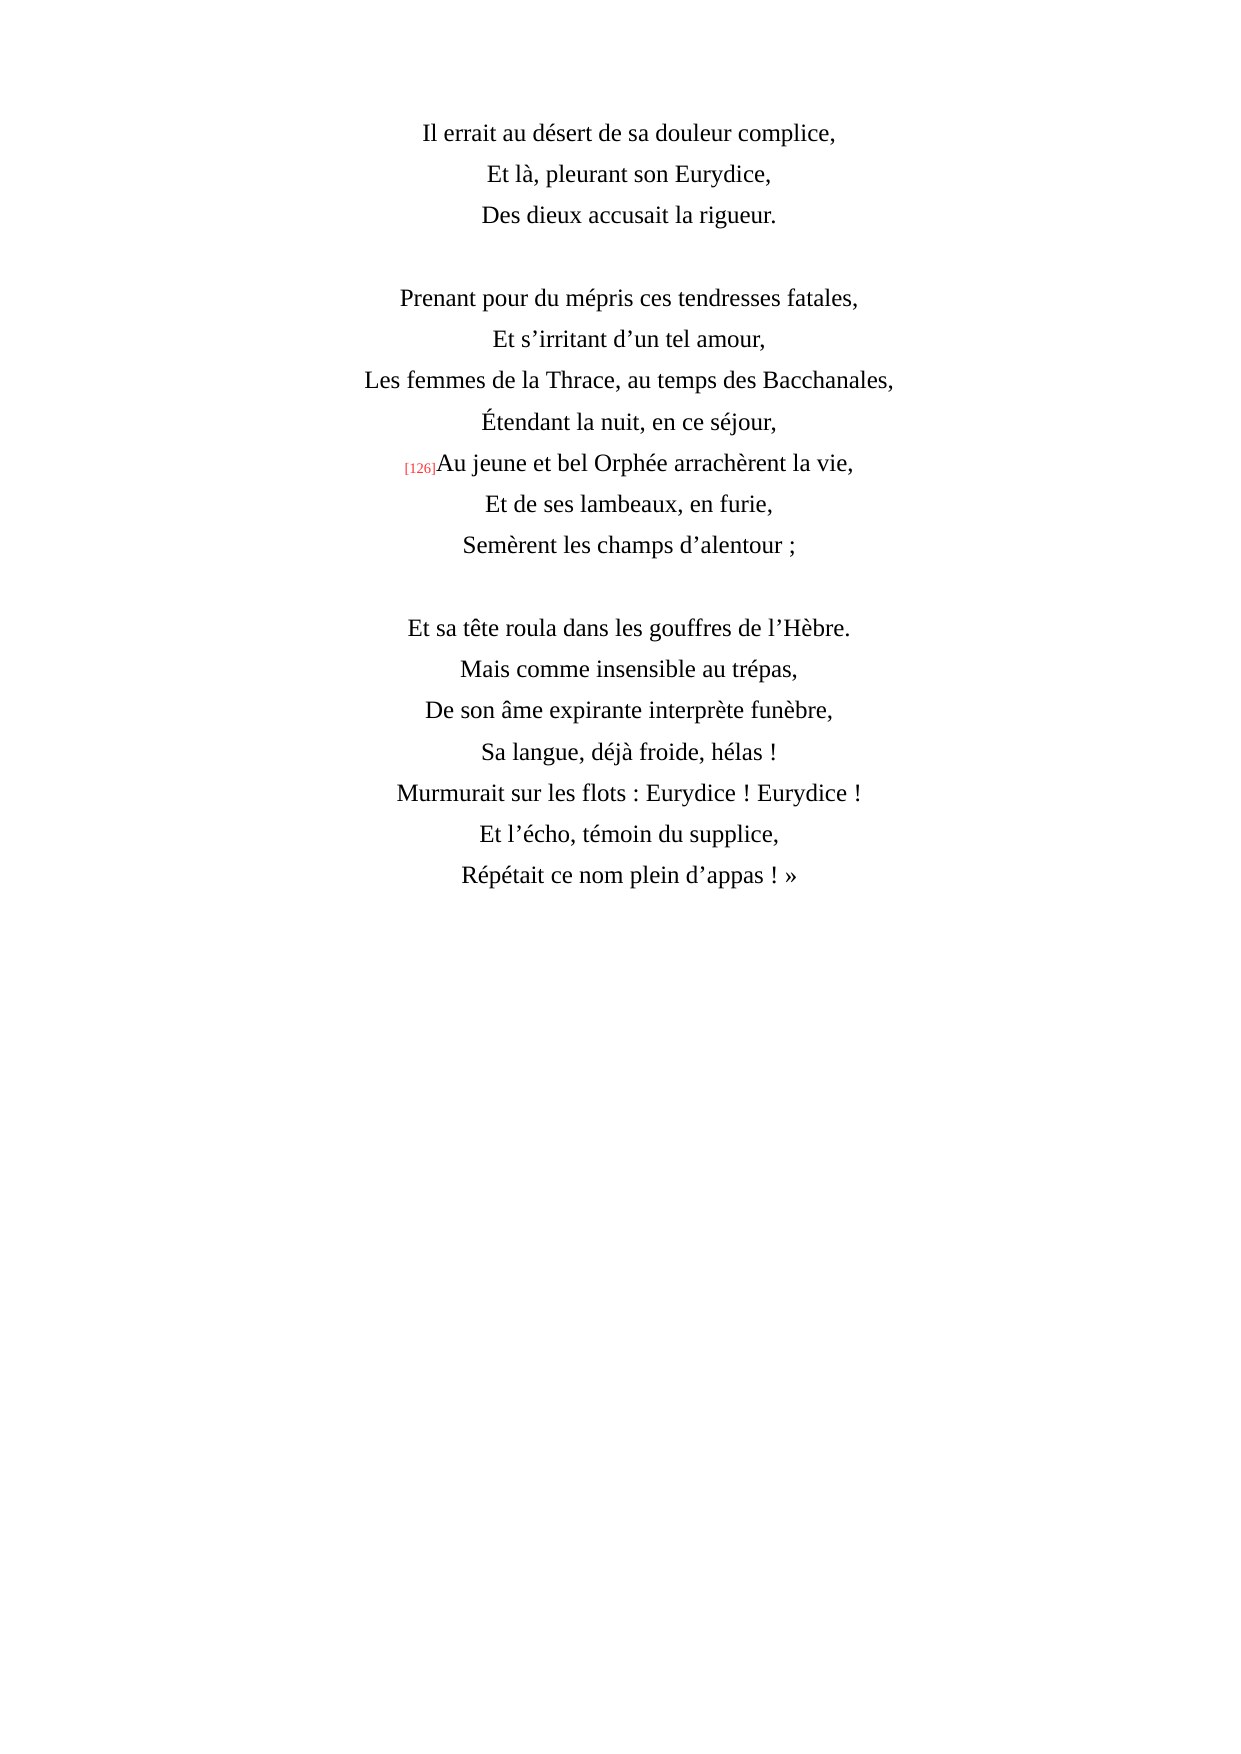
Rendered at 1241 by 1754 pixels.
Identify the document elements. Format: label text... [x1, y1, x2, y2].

text Et là, pleurant son Eurydice, [118, 159, 1122, 188]
text Murmurait sur les flots : Eurydice ! Eurydice ! [118, 778, 1122, 807]
text Les femmes de la Thrace, au temps des Bacchanales, [118, 366, 1122, 394]
text [126]Au jeune et bel Orphée arrachèrent la vie, [118, 448, 1122, 477]
text Et de ses lambeaux, en furie, [118, 489, 1122, 518]
text Des dieux accusait la rigueur. [118, 201, 1122, 229]
text Répétait ce nom plein d’appas ! » [118, 861, 1122, 889]
text Prenant pour du mépris ces tendresses fatales, [118, 283, 1122, 312]
text Étendant la nuit, en ce séjour, [118, 407, 1122, 436]
text De son âme expirante interprète funèbre, [118, 696, 1122, 724]
text Semèrent les champs d’alentour ; [118, 531, 1122, 559]
text Et sa tête roula dans les gouffres de l’Hèbre. [118, 613, 1122, 642]
text Mais comme insensible au trépas, [118, 654, 1122, 683]
text Et l’écho, témoin du supplice, [118, 819, 1122, 848]
text Il errait au désert de sa douleur complice, [118, 118, 1122, 147]
text Et s’irritant d’un tel amour, [118, 324, 1122, 353]
text Sa langue, déjà froide, hélas ! [118, 737, 1122, 766]
